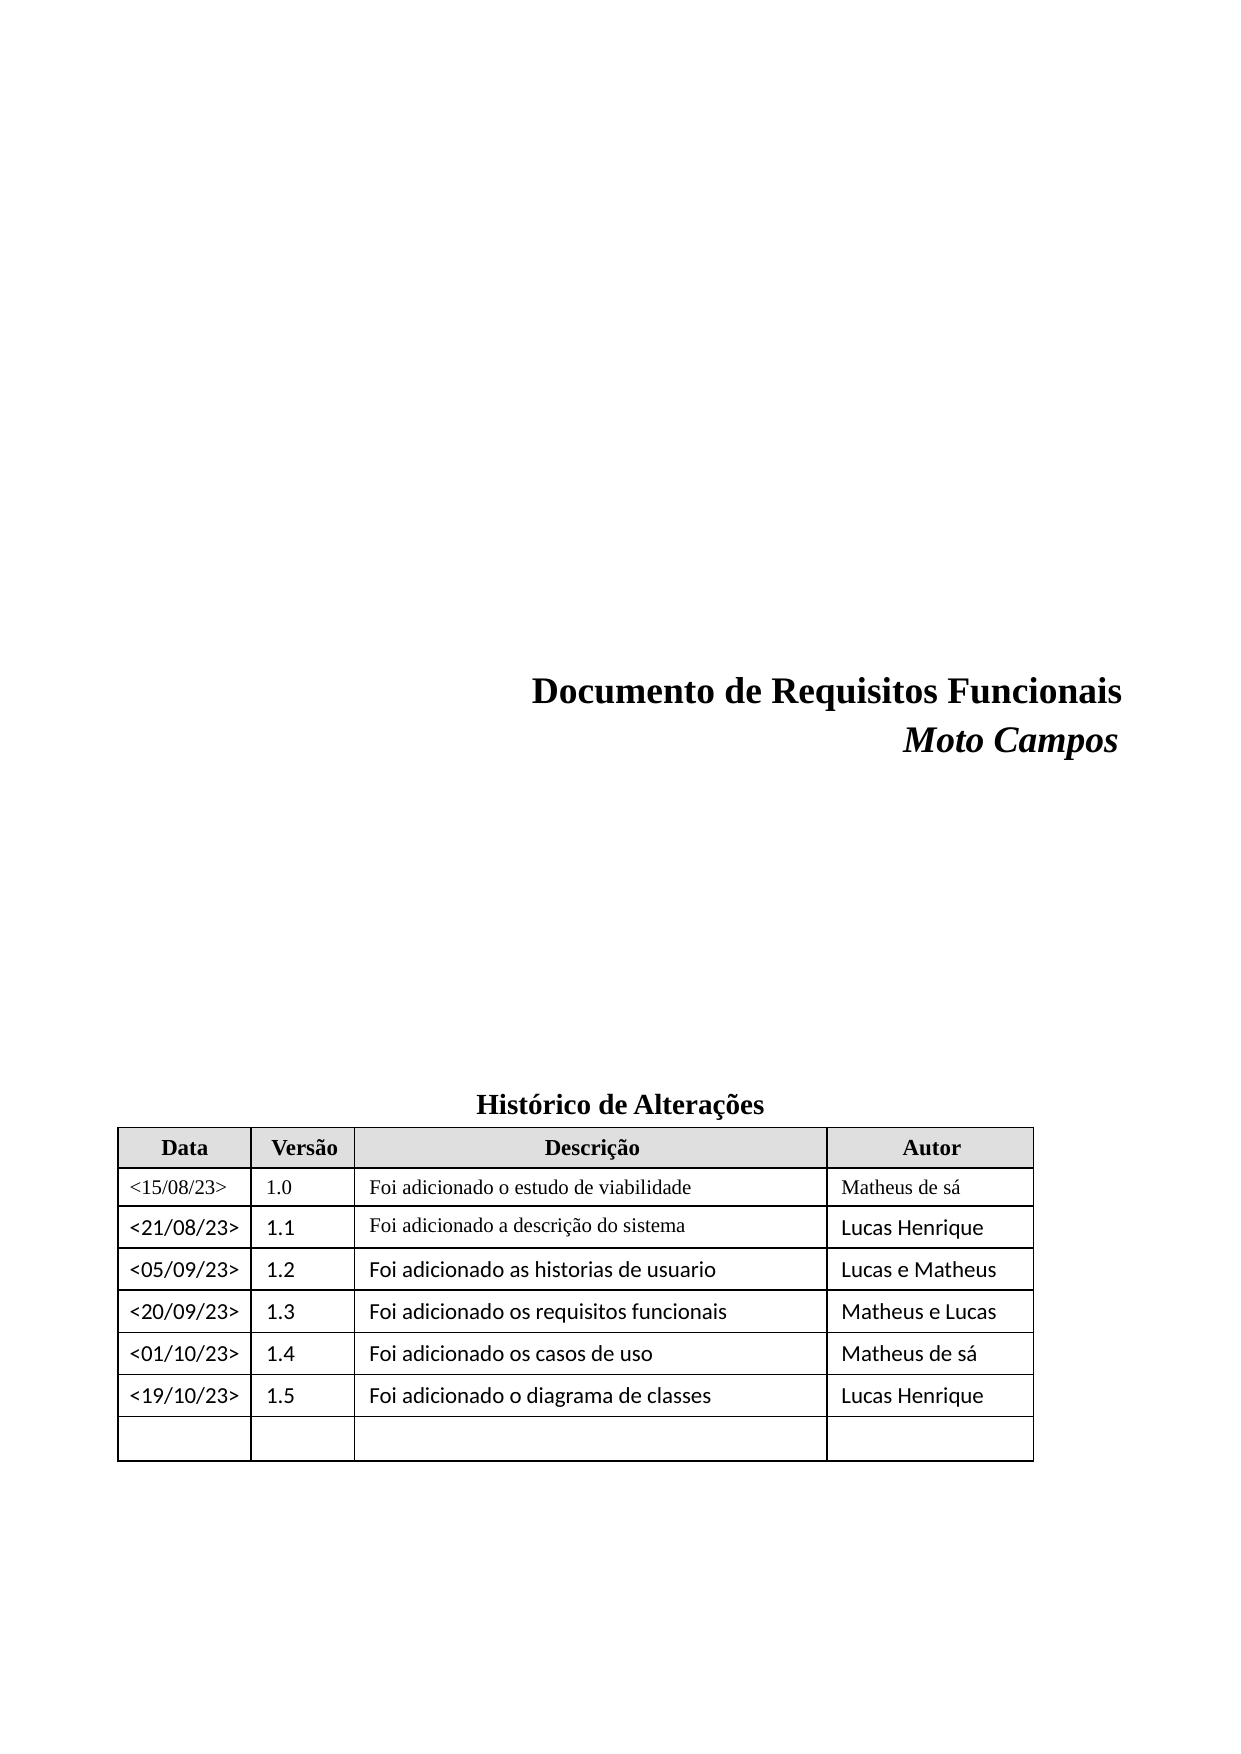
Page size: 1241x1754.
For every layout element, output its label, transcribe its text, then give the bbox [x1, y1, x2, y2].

table_cell 1.3 [252, 1291, 354, 1331]
table_cell <19/10/23> [119, 1375, 250, 1416]
table_cell 1.1 [252, 1207, 354, 1247]
table_cell Matheus de sá [828, 1169, 1033, 1205]
table_cell Foi adicionado os requisitos funcionais [355, 1291, 826, 1331]
table_cell Foi adicionado os casos de uso [355, 1333, 826, 1373]
table_cell <21/08/23> [119, 1207, 250, 1247]
table_cell Foi adicionado o diagrama de classes [355, 1375, 826, 1416]
table_cell Foi adicionado as historias de usuario [355, 1249, 826, 1289]
table_header Autor [828, 1128, 1033, 1167]
table_cell 1.0 [252, 1169, 354, 1205]
table_cell 1.2 [252, 1249, 354, 1289]
table_header Descrição [355, 1128, 826, 1167]
table_cell [119, 1417, 250, 1460]
table_cell <01/10/23> [119, 1333, 250, 1373]
table_cell [252, 1417, 354, 1460]
table_cell Foi adicionado o estudo de viabilidade [355, 1169, 826, 1205]
table_cell 1.5 [252, 1375, 354, 1416]
text Moto Campos [118, 717, 1122, 761]
table_cell Lucas Henrique [828, 1207, 1033, 1247]
table_cell Matheus e Lucas [828, 1291, 1033, 1331]
table_header Versão [252, 1128, 354, 1167]
table_cell <20/09/23> [119, 1291, 250, 1331]
text Documento de Requisitos Funcionais [118, 668, 1122, 711]
table_header Data [119, 1128, 250, 1167]
table_cell <05/09/23> [119, 1249, 250, 1289]
table_cell Foi adicionado a descrição do sistema [355, 1207, 826, 1247]
table_cell [828, 1417, 1033, 1460]
table_cell 1.4 [252, 1333, 354, 1373]
table_cell Lucas e Matheus [828, 1249, 1033, 1289]
table_cell Lucas Henrique [828, 1375, 1033, 1416]
table_cell <15/08/23> [119, 1169, 250, 1205]
table_cell [355, 1417, 826, 1460]
table_cell Matheus de sá [828, 1333, 1033, 1373]
text Histórico de Alterações [118, 1087, 1122, 1120]
